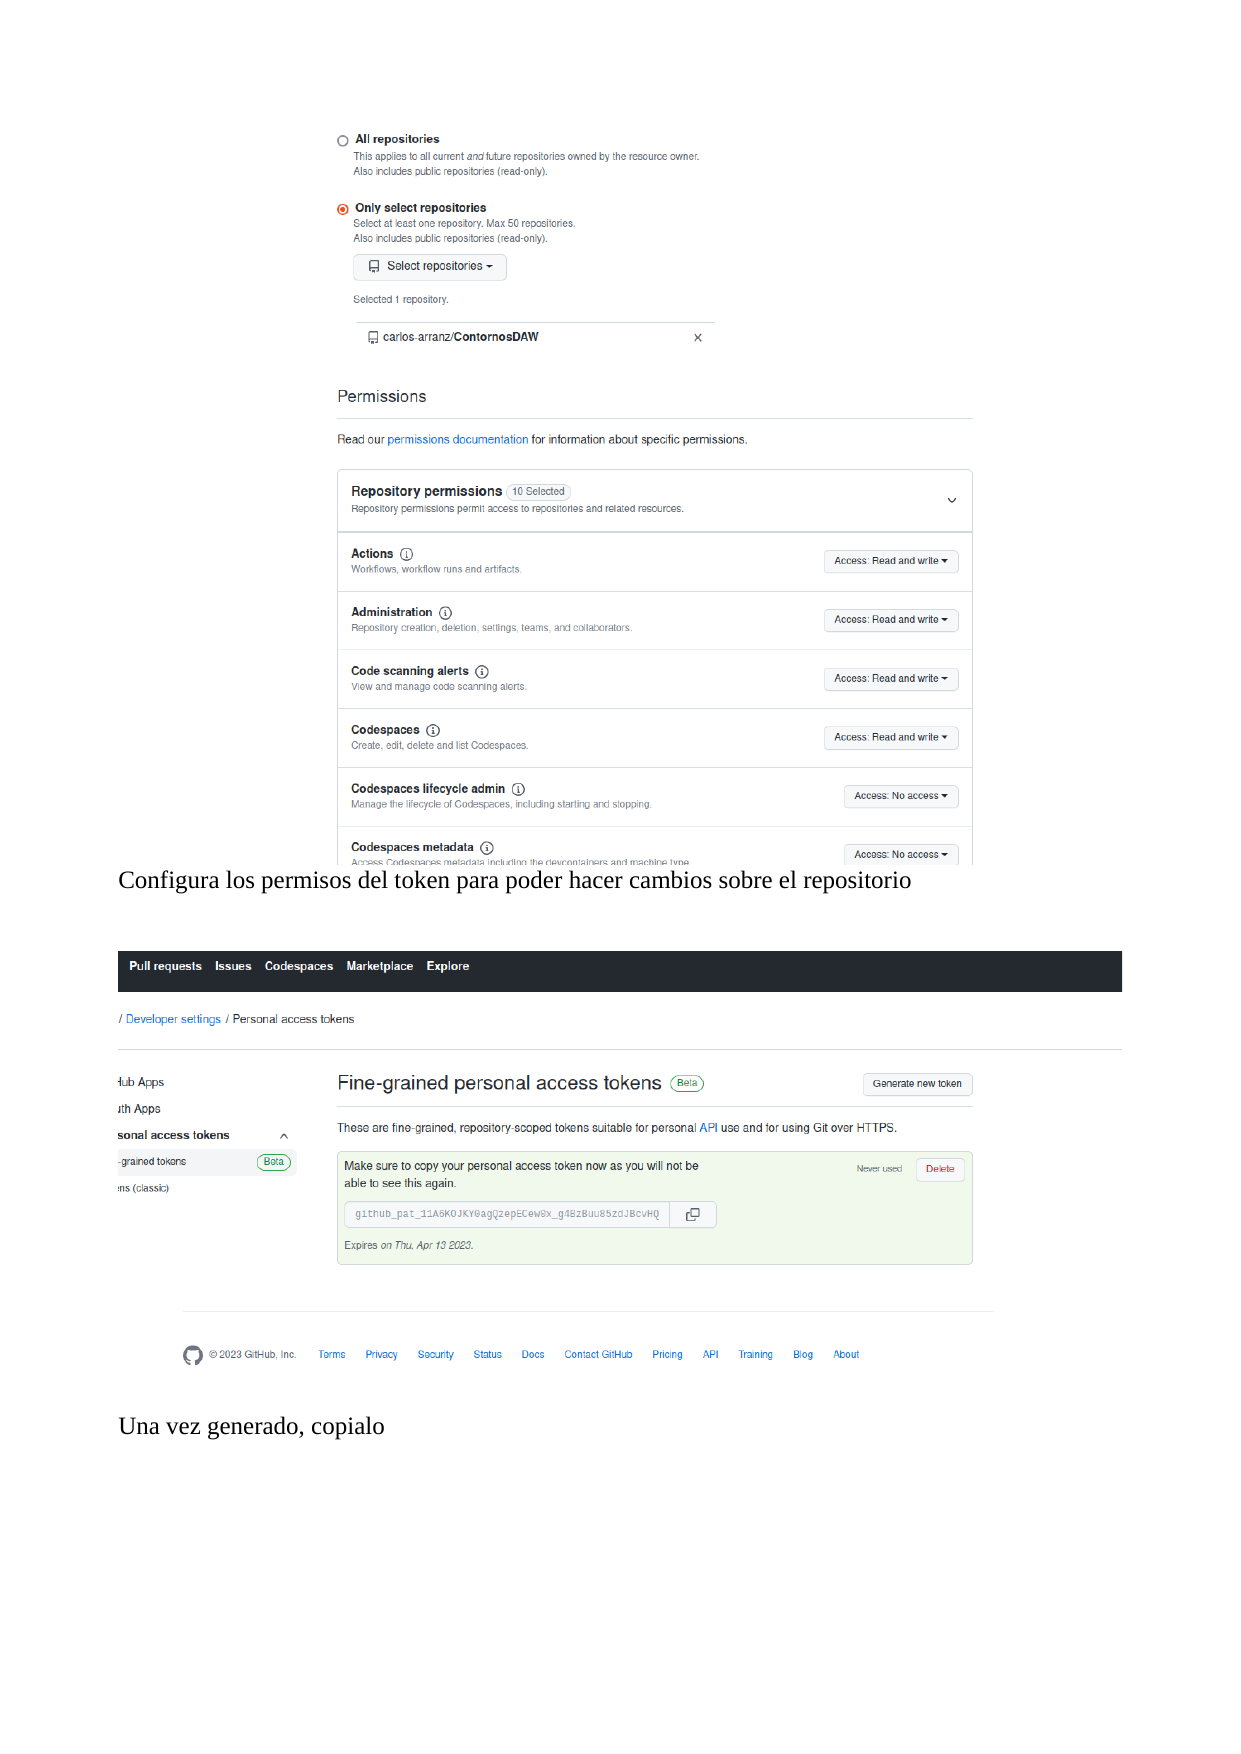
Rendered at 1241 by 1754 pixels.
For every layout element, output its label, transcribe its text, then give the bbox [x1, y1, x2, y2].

picture [118, 118, 1123, 865]
text Una vez generado, copialo [118, 1412, 1122, 1440]
text Configura los permisos del token para poder hacer cambios sobre el repositorio [118, 865, 1122, 893]
picture [118, 951, 1123, 1412]
